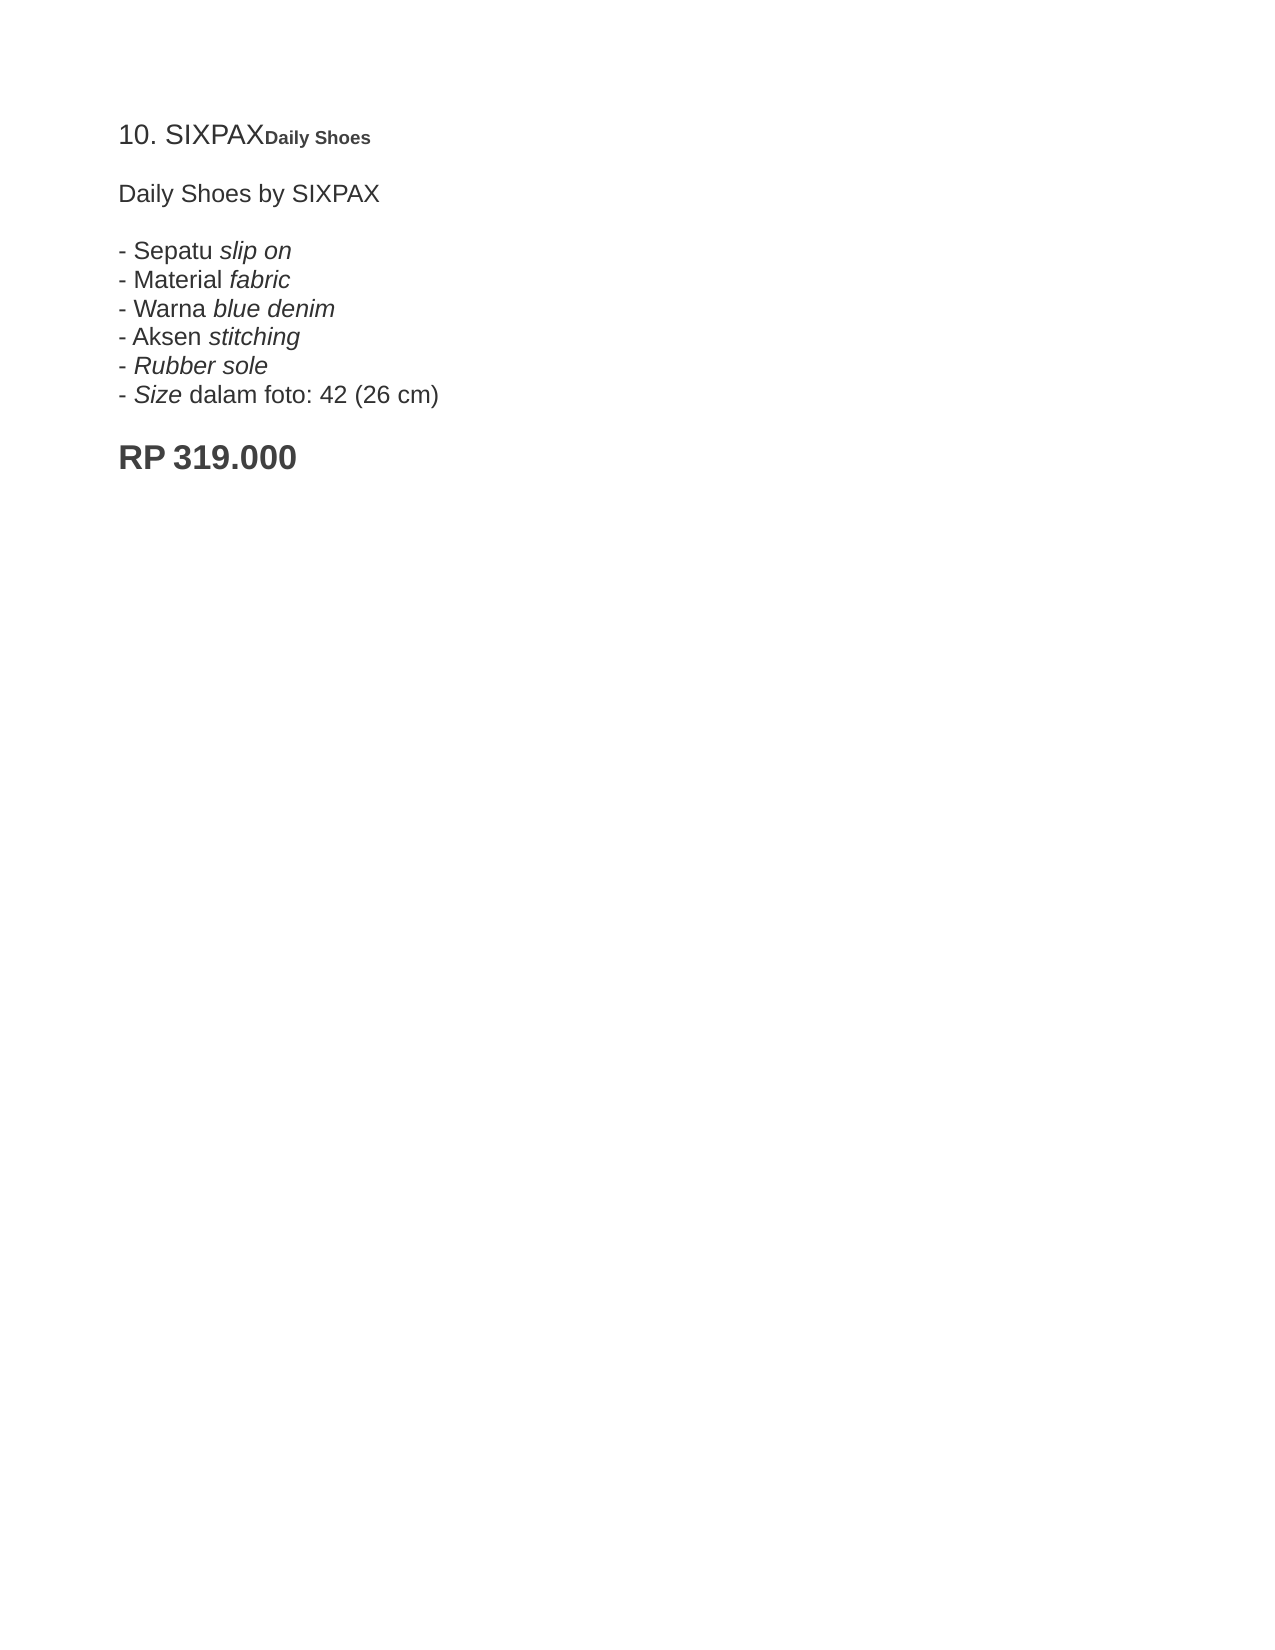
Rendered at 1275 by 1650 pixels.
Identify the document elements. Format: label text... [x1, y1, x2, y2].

text Daily Shoes by SIXPAX - Sepatu slip on - Material fabric - Warna blue denim - Aksen stitching - Rubber sole - Size dalam foto: 42 (26 cm) [118, 179, 1157, 409]
text RP 319.000 [118, 437, 1157, 476]
subtitle 10. SIXPAXDaily Shoes [118, 118, 1157, 151]
